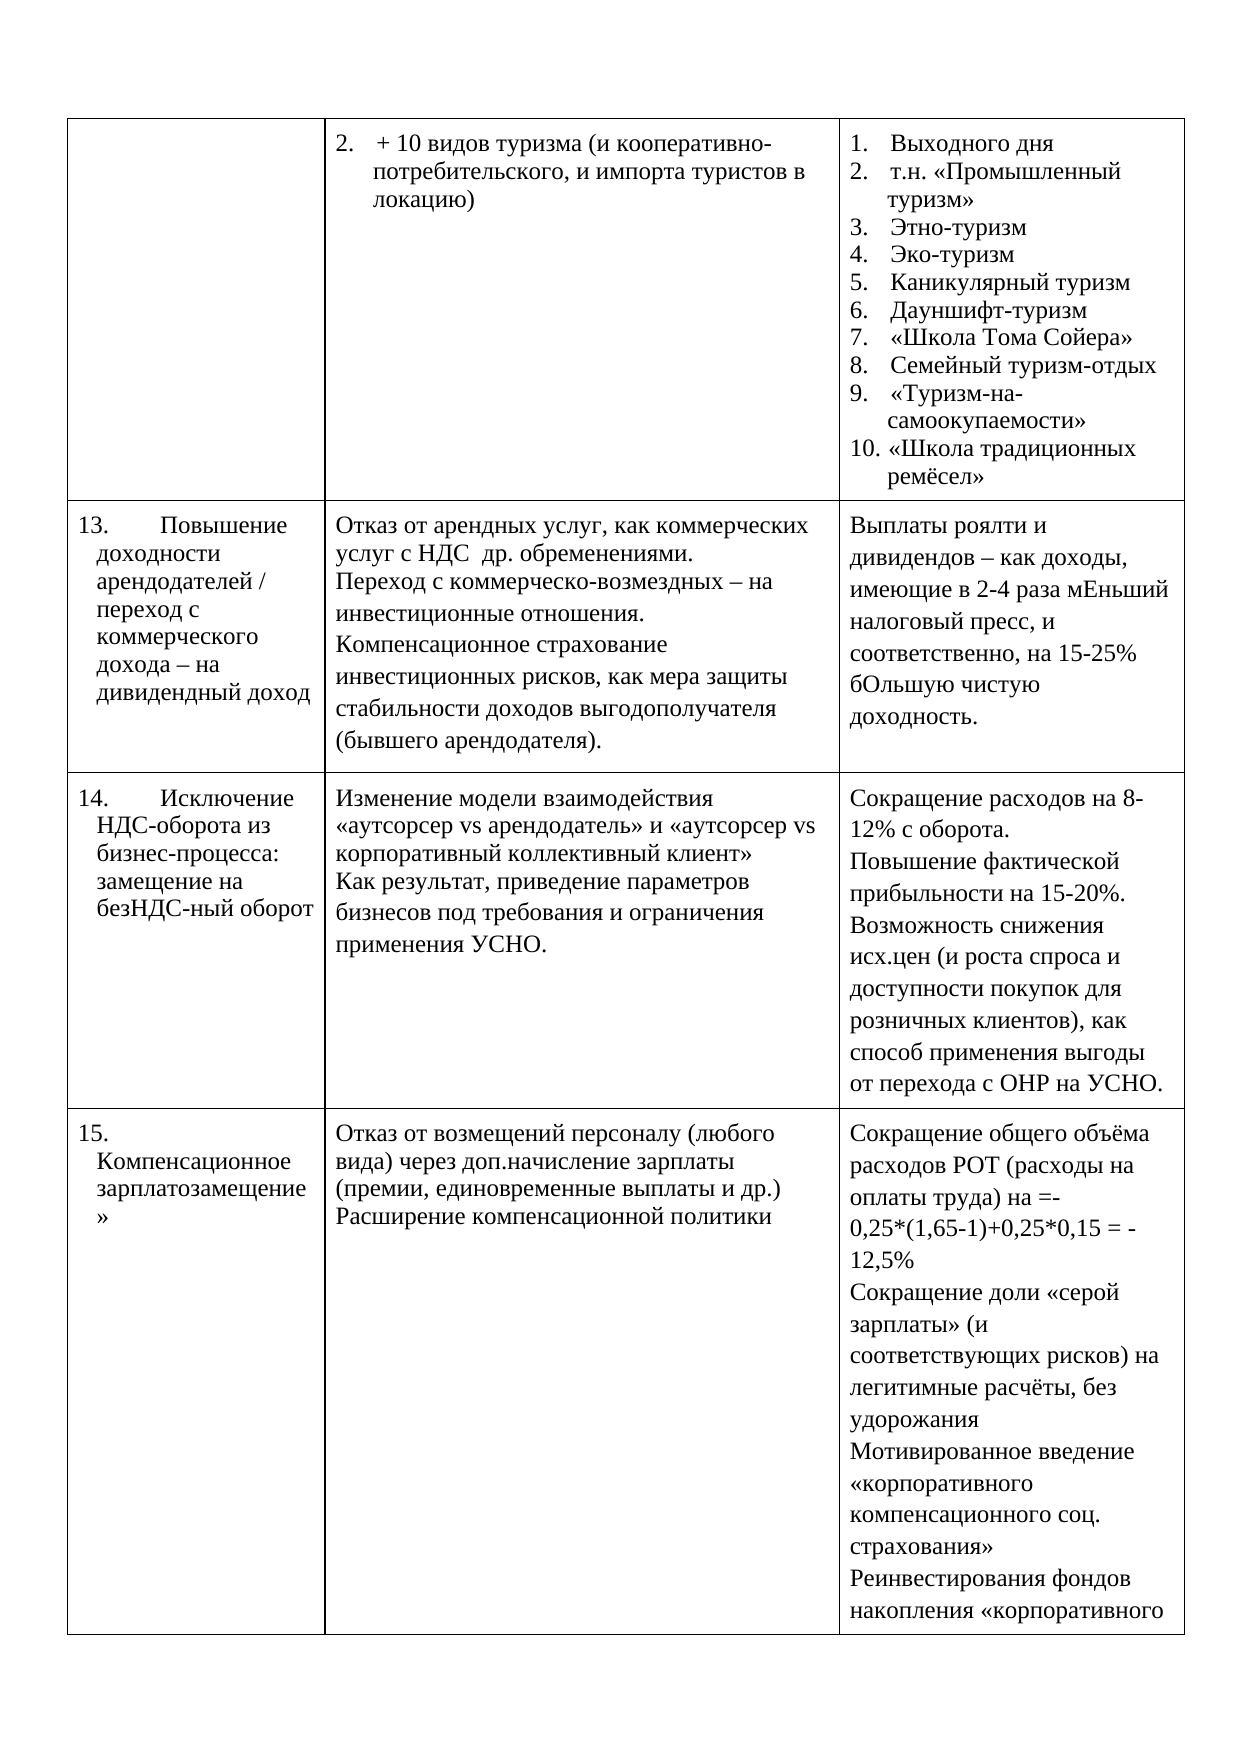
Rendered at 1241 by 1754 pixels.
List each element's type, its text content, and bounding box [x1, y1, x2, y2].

table_cell 2. + 10 видов туризма (и кооперативно-потребительского, и импорта туристов в локацию) [326, 119, 839, 500]
table_cell [68, 119, 324, 500]
table_cell Выплаты роялти и дивидендов – как доходы, имеющие в 2-4 раза мЕньший налоговый пресс, и соответственно, на 15-25% бОльшую чистую доходность. [840, 501, 1184, 772]
table_cell Отказ от возмещений персоналу (любого вида) через доп.начисление зарплаты (премии, единовременные выплаты и др.) Расширение компенсационной политики [326, 1109, 839, 1634]
table_cell Изменение модели взаимодействия «аутсорсер vs арендодатель» и «аутсорсер vs корпоративный коллективный клиент» Как результат, приведение параметров бизнесов под требования и ограничения применения УСНО. [326, 773, 839, 1108]
table_cell 14. Исключение НДС-оборота из бизнес-процесса: замещение на безНДС-ный оборот [68, 773, 324, 1108]
table_cell Сокращение расходов на 8-12% с оборота. Повышение фактической прибыльности на 15-20%. Возможность снижения исх.цен (и роста спроса и доступности покупок для розничных клиентов), как способ применения выгоды от перехода с ОНР на УСНО. [840, 773, 1184, 1108]
table_cell 15. Компенсационное зарплатозамещение» [68, 1109, 324, 1634]
table_cell Отказ от арендных услуг, как коммерческих услуг с НДС др. обременениями. Переход с коммерческо-возмездных – на инвестиционные отношения. Компенсационное страхование инвестиционных рисков, как мера защиты стабильности доходов выгодополучателя (бывшего арендодателя). [326, 501, 839, 772]
table_cell 1. Выходного дня 2. т.н. «Промышленный туризм» 3. Этно-туризм 4. Эко-туризм 5. Каникулярный туризм 6. Дауншифт-туризм 7. «Школа Тома Сойера» 8. Семейный туризм-отдых 9. «Туризм-на-самоокупаемости» 10. «Школа традиционных ремёсел» [840, 119, 1184, 500]
table_cell Сокращение общего объёма расходов РОТ (расходы на оплаты труда) на =-0,25*(1,65-1)+0,25*0,15 = -12,5% Сокращение доли «серой зарплаты» (и соответствующих рисков) на легитимные расчёты, без удорожания Мотивированное введение «корпоративного компенсационного соц. страхования» Реинвестирования фондов накопления «корпоративного [840, 1109, 1184, 1634]
table_cell 13. Повышение доходности арендодателей / переход с коммерческого дохода – на дивидендный доход [68, 501, 324, 772]
